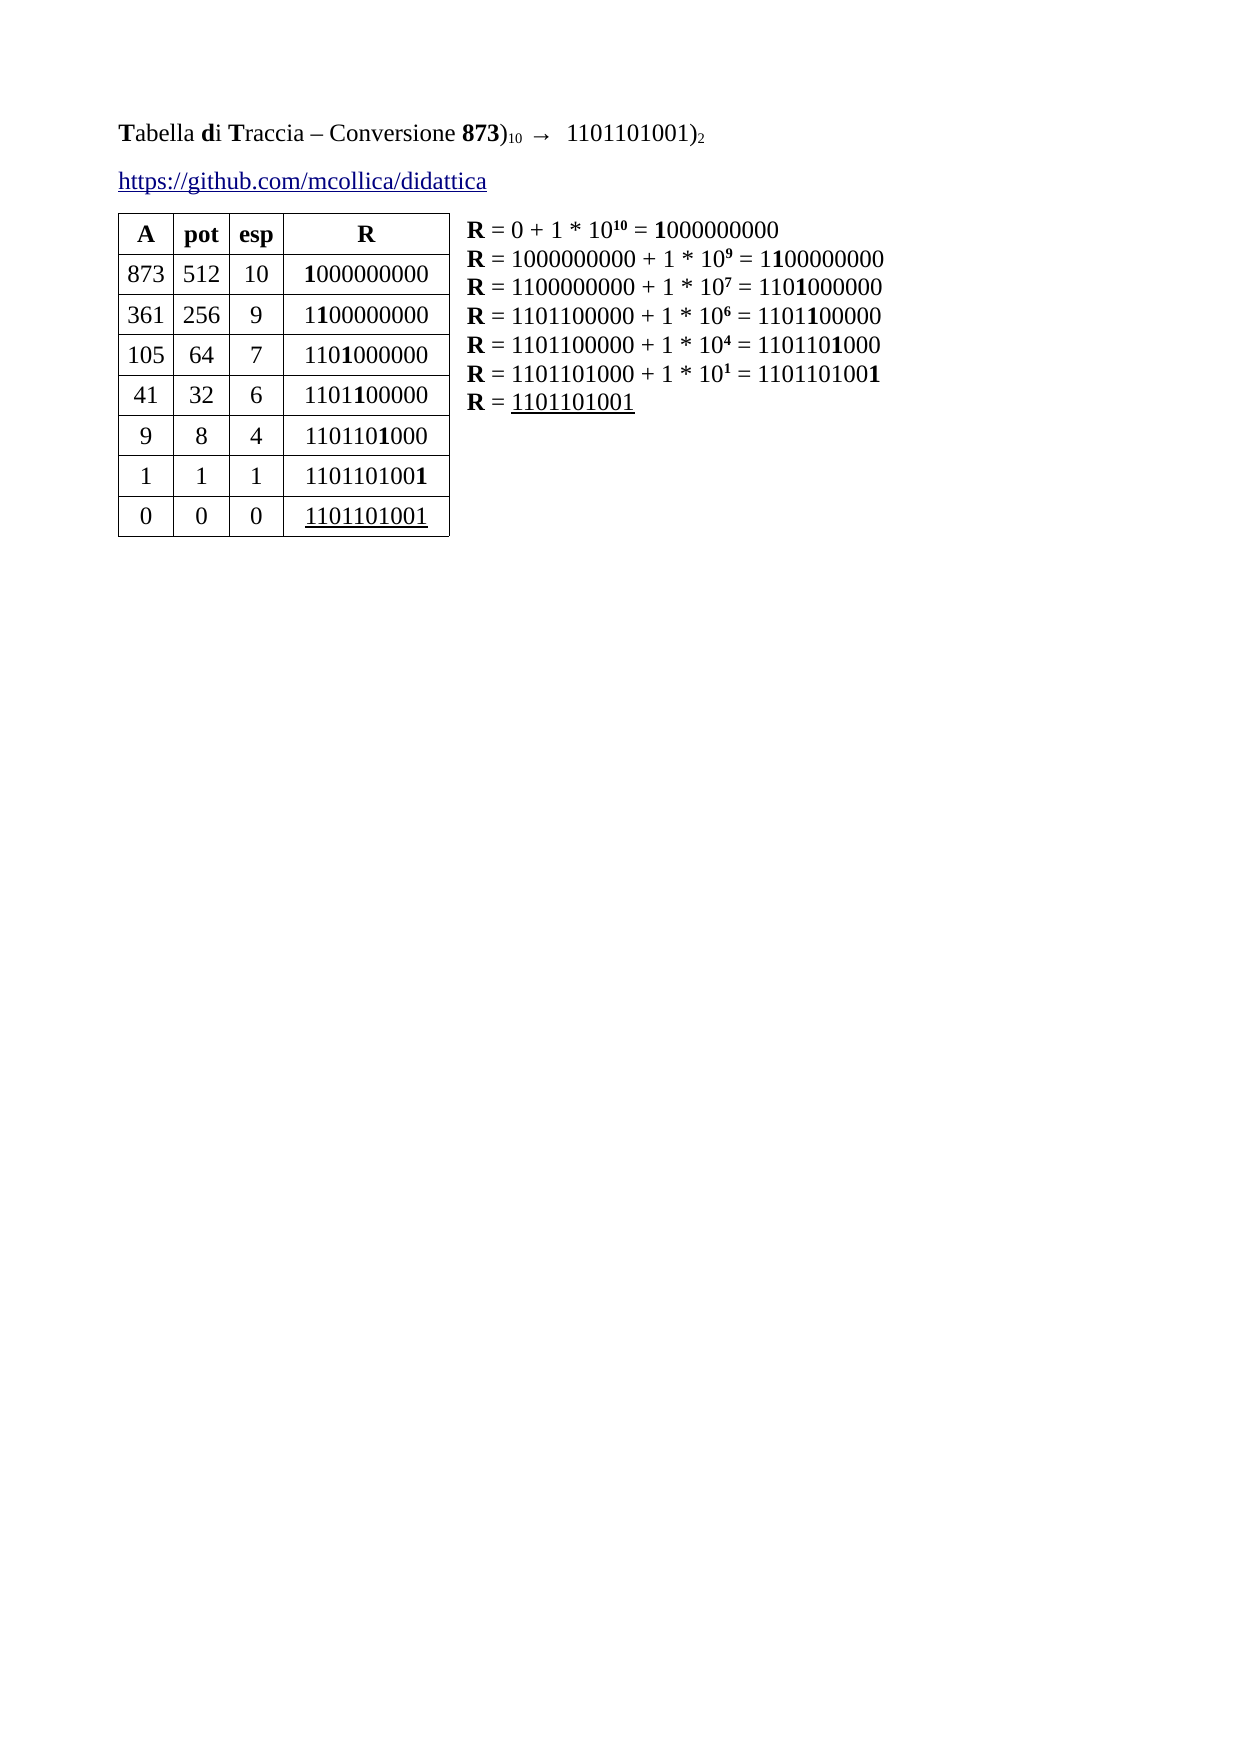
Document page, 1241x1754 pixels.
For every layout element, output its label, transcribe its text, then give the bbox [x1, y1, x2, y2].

table_cell 256 [174, 295, 229, 334]
table_cell 0 [119, 497, 173, 536]
table_cell 1101100000 [284, 376, 449, 415]
table_cell 1 [230, 456, 283, 496]
table_cell 1101101001 [284, 497, 449, 536]
table_cell 1 [119, 456, 173, 496]
table_cell 41 [119, 376, 173, 415]
text Tabella di Traccia – Conversione 873)10 → 1101101001)2 [118, 118, 1122, 147]
table_cell 512 [174, 255, 229, 294]
table_cell 0 [230, 497, 283, 536]
table_cell 105 [119, 335, 173, 374]
table_cell 7 [230, 335, 283, 374]
table_header esp [230, 214, 283, 254]
table_cell 64 [174, 335, 229, 374]
table_cell 1 [174, 456, 229, 496]
table_cell 8 [174, 416, 229, 455]
table_cell 1000000000 [284, 255, 449, 294]
table_cell 361 [119, 295, 173, 334]
table_cell 9 [230, 295, 283, 334]
table_cell 0 [174, 497, 229, 536]
table_cell 6 [230, 376, 283, 415]
table_cell 10 [230, 255, 283, 294]
table_cell 32 [174, 376, 229, 415]
table_cell 1101101000 [284, 416, 449, 455]
table_header R [284, 214, 449, 254]
table_cell 1100000000 [284, 295, 449, 334]
table_cell 1101101001 [284, 456, 449, 496]
table_header A [119, 214, 173, 254]
table_cell 9 [119, 416, 173, 455]
table_header pot [174, 214, 229, 254]
text https://github.com/mcollica/didattica [118, 166, 1122, 194]
table_cell 1101000000 [284, 335, 449, 374]
table_cell 873 [119, 255, 173, 294]
table_cell 4 [230, 416, 283, 455]
